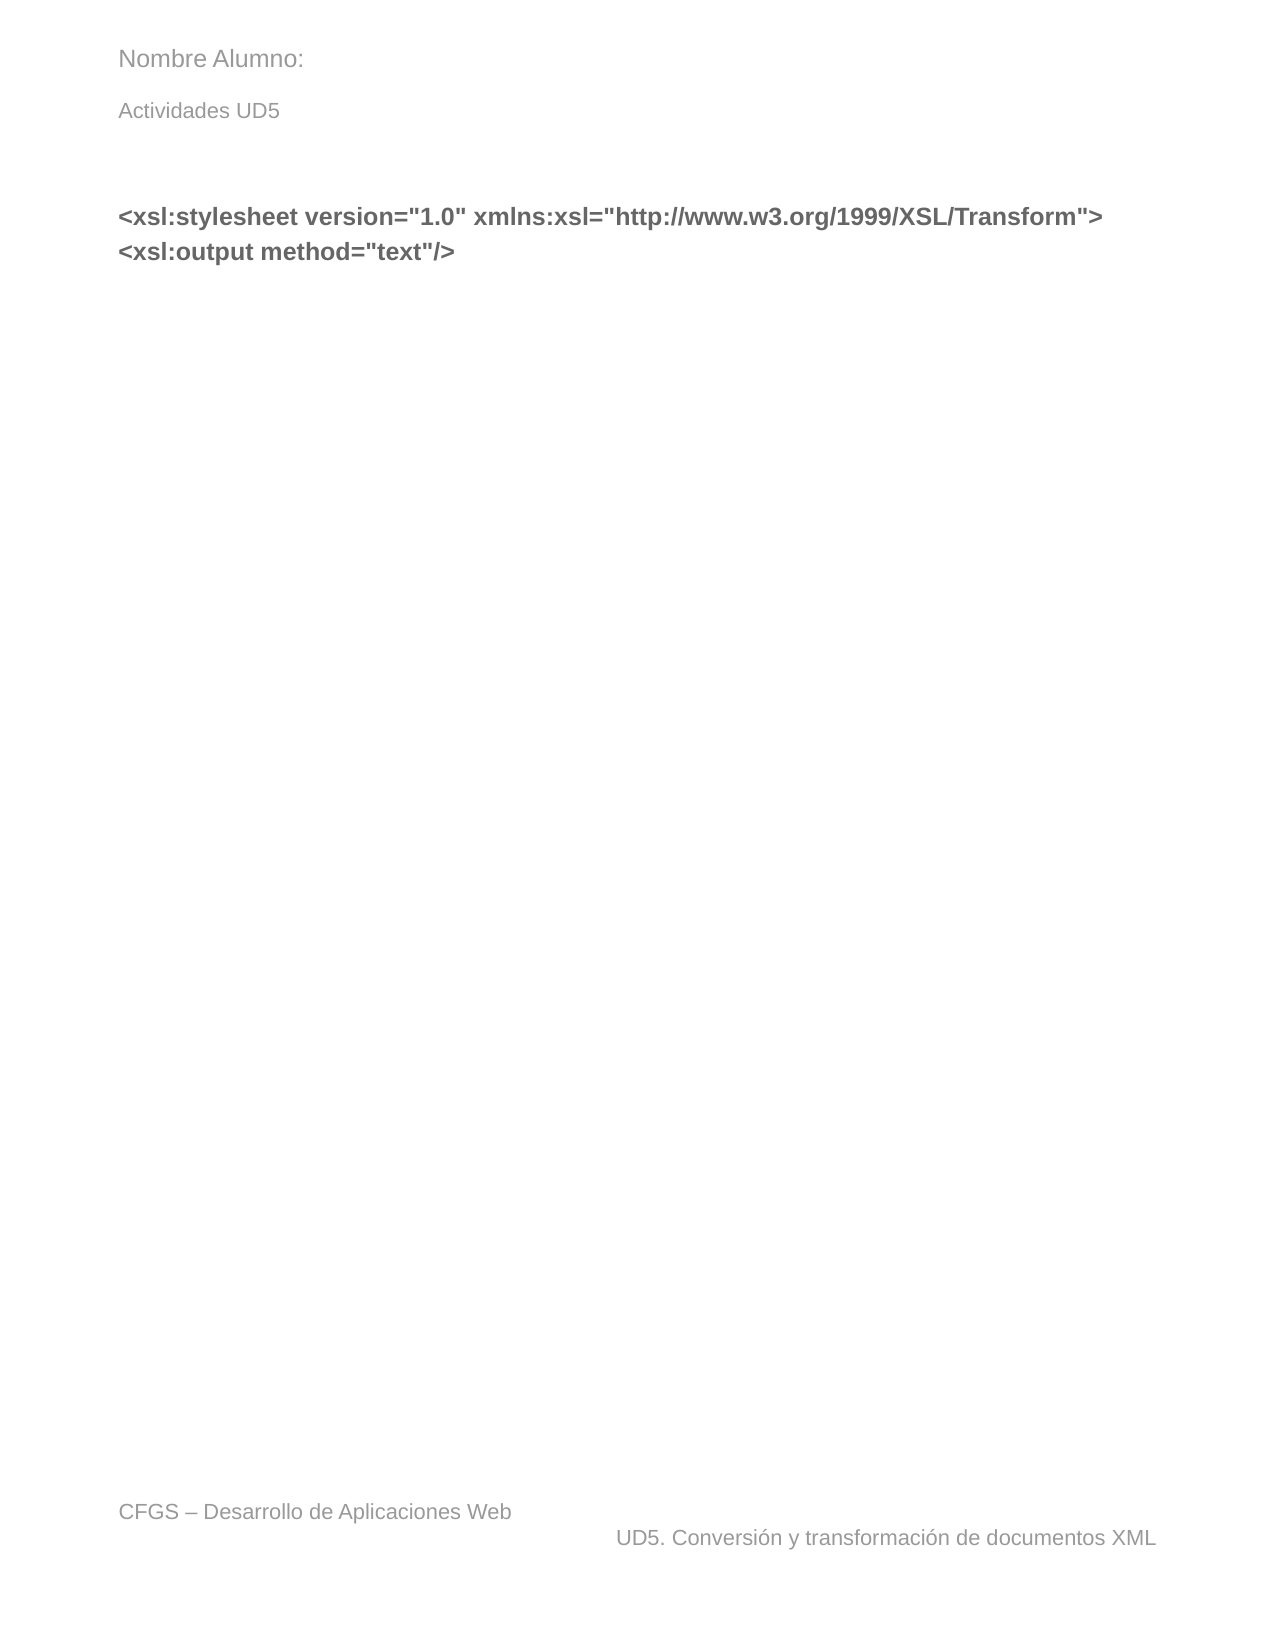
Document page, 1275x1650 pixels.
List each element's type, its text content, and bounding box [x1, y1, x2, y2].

subtitle <xsl:stylesheet version="1.0" xmlns:xsl="http://www.w3.org/1999/XSL/Transform"> [118, 202, 1157, 231]
subtitle <xsl:output method="text"/> [118, 236, 1157, 265]
